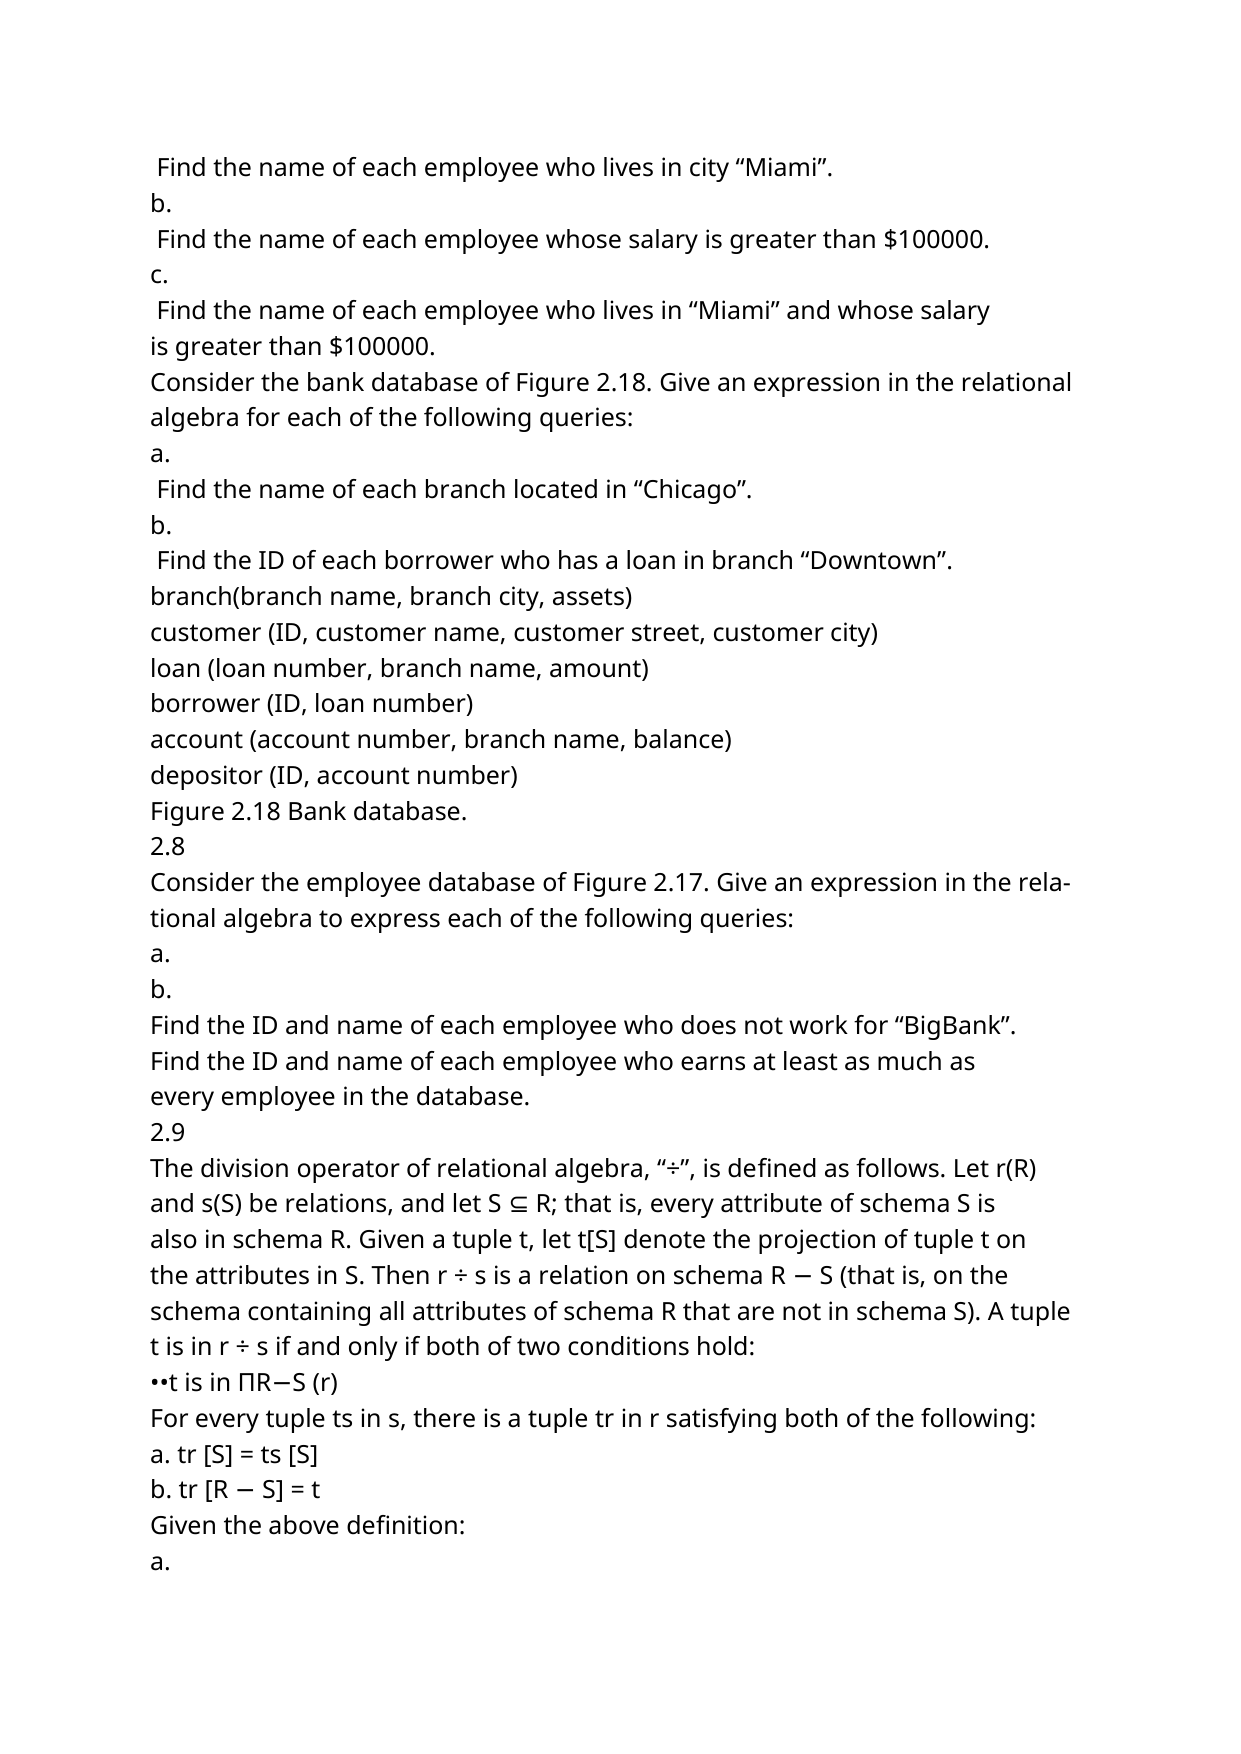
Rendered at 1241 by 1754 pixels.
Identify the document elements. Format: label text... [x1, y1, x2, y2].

text loan (loan number, branch name, amount) [150, 650, 1091, 684]
text b. tr [R − S] = t [150, 1472, 1091, 1506]
text Find the name of each employee who lives in city “Miami”. [150, 150, 1091, 184]
text customer (ID, customer name, customer street, customer city) [150, 614, 1091, 648]
text Find the ID and name of each employee who does not work for “BigBank”. [150, 1007, 1091, 1042]
text account (account number, branch name, balance) [150, 722, 1091, 756]
text For every tuple ts in s, there is a tuple tr in r satisfying both of the following: [150, 1401, 1091, 1434]
text tional algebra to express each of the following queries: [150, 900, 1091, 934]
text a. [150, 1543, 1091, 1577]
text depositor (ID, account number) [150, 757, 1091, 791]
text 2.8 [150, 829, 1091, 863]
text the attributes in S. Then r ÷ s is a relation on schema R − S (that is, on the [150, 1258, 1091, 1292]
text 2.9 [150, 1115, 1091, 1149]
text borrower (ID, loan number) [150, 686, 1091, 720]
text Find the ID and name of each employee who earns at least as much as [150, 1043, 1091, 1077]
text branch(branch name, branch city, assets) [150, 579, 1091, 613]
text Find the name of each employee who lives in “Miami” and whose salary [150, 293, 1091, 327]
text Find the name of each employee whose salary is greater than $100000. [150, 221, 1091, 256]
text b. [150, 972, 1091, 1006]
text a. tr [S] = ts [S] [150, 1436, 1091, 1470]
text Given the above deﬁnition: [150, 1508, 1091, 1542]
text also in schema R. Given a tuple t, let t[S] denote the projection of tuple t on [150, 1222, 1091, 1256]
text ••t is in ΠR−S (r) [150, 1365, 1091, 1399]
text b. [150, 186, 1091, 220]
text every employee in the database. [150, 1079, 1091, 1113]
text Figure 2.18 Bank database. [150, 793, 1091, 827]
text t is in r ÷ s if and only if both of two conditions hold: [150, 1329, 1091, 1363]
text schema containing all attributes of schema R that are not in schema S). A tuple [150, 1293, 1091, 1327]
text Find the ID of each borrower who has a loan in branch “Downtown”. [150, 543, 1091, 577]
text is greater than $100000. [150, 329, 1091, 363]
text and s(S) be relations, and let S ⊆ R; that is, every attribute of schema S is [150, 1186, 1091, 1220]
text c. [150, 257, 1091, 291]
text The division operator of relational algebra, “÷”, is deﬁned as follows. Let r(R) [150, 1150, 1091, 1184]
text Consider the bank database of Figure 2.18. Give an expression in the relational [150, 364, 1091, 398]
text b. [150, 507, 1091, 541]
text a. [150, 436, 1091, 470]
text Find the name of each branch located in “Chicago”. [150, 472, 1091, 506]
text a. [150, 936, 1091, 970]
text Consider the employee database of Figure 2.17. Give an expression in the rela- [150, 864, 1091, 899]
text algebra for each of the following queries: [150, 400, 1091, 434]
